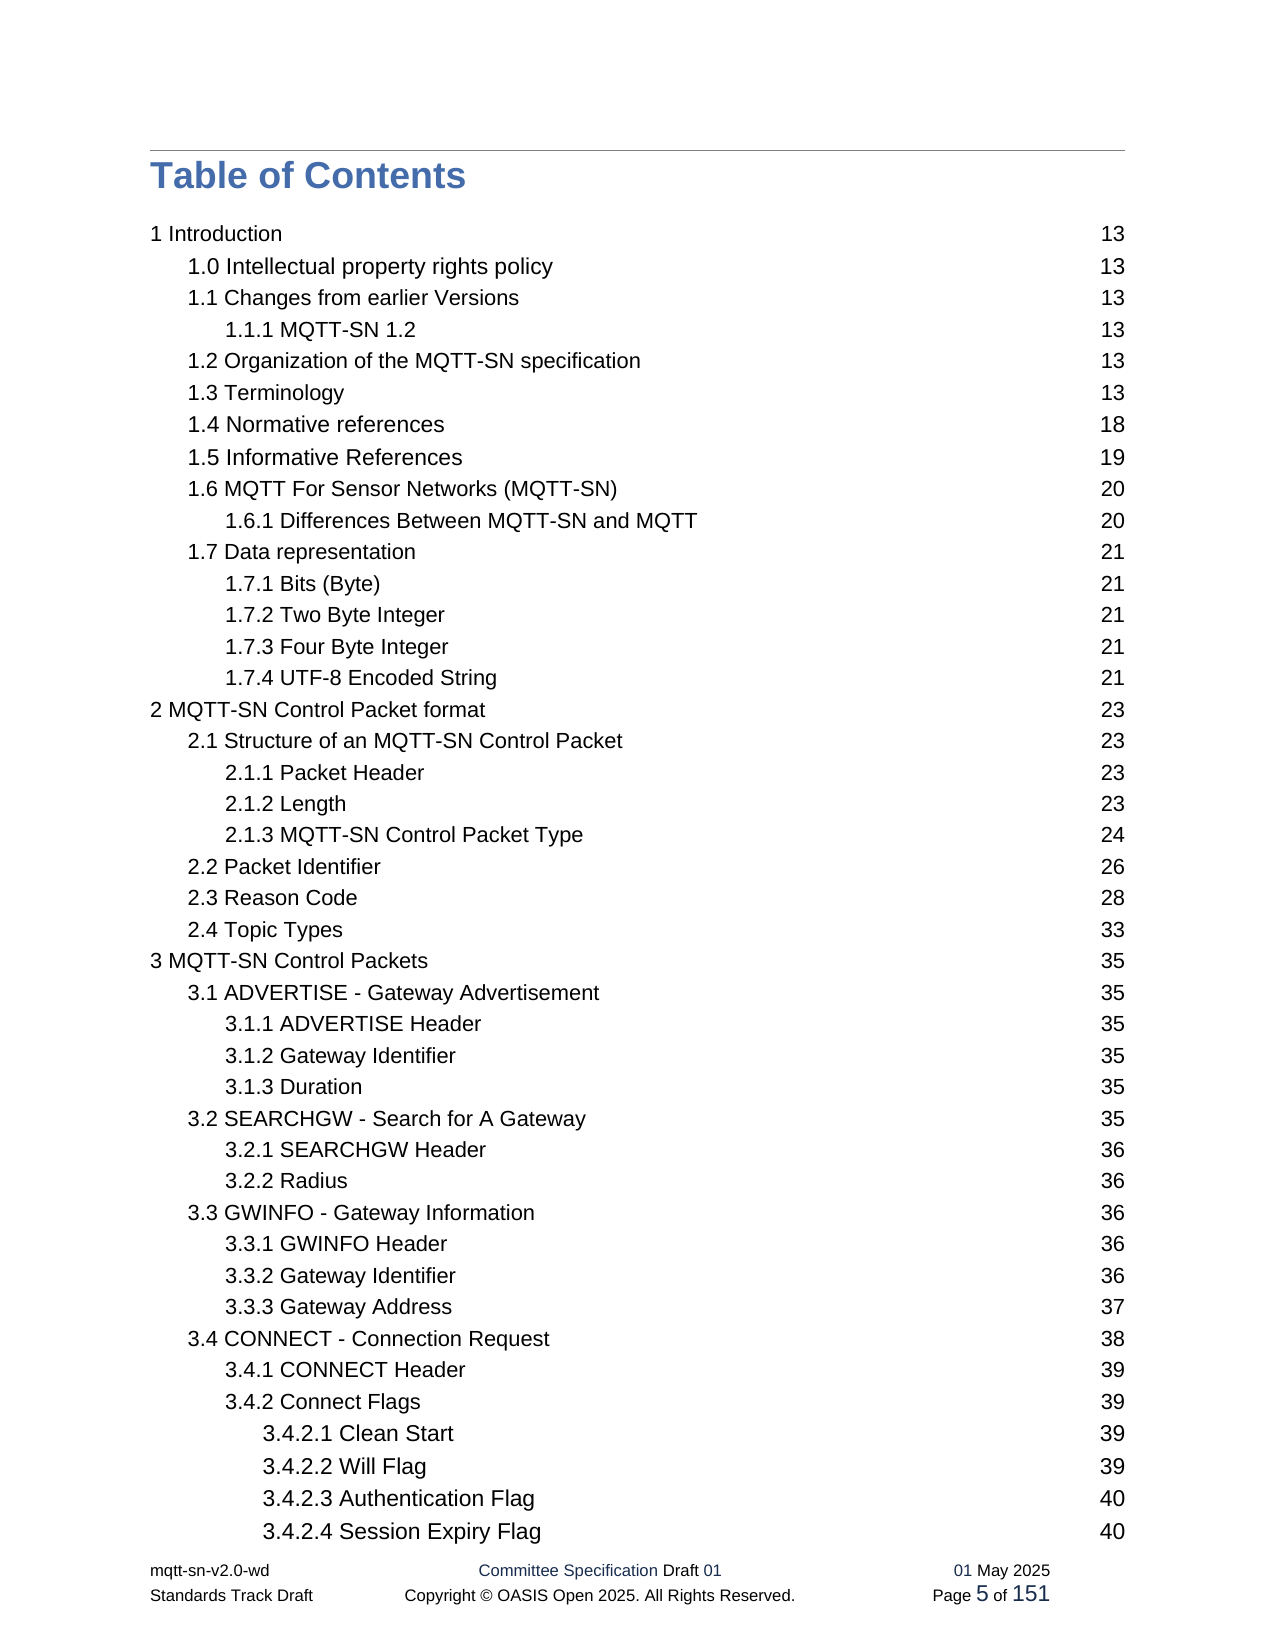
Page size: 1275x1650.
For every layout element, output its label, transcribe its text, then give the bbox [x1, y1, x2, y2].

text 3.4 CONNECT - Connection Request 38 [187, 1326, 1125, 1351]
text 3.4.2.1 Clean Start 39 [262, 1420, 1125, 1446]
text 1.4 Normative references 18 [187, 411, 1125, 437]
text 3.1.1 ADVERTISE Header 35 [225, 1011, 1125, 1036]
text 1.0 Intellectual property rights policy 13 [187, 253, 1125, 279]
text 2.4 Topic Types 33 [187, 917, 1125, 942]
text 2.1.1 Packet Header 23 [225, 759, 1125, 785]
text 2.1 Structure of an MQTT-SN Control Packet 23 [187, 728, 1125, 753]
text 3.3.3 Gateway Address 37 [225, 1294, 1125, 1319]
text 3.1 ADVERTISE - Gateway Advertisement 35 [187, 980, 1125, 1005]
text 2 MQTT-SN Control Packet format 23 [150, 697, 1125, 722]
text 1.2 Organization of the MQTT-SN specification 13 [187, 348, 1125, 373]
text 1.7.2 Two Byte Integer 21 [225, 602, 1125, 627]
text 3.4.2.4 Session Expiry Flag 40 [262, 1518, 1125, 1544]
text 3.4.2.3 Authentication Flag 40 [262, 1485, 1125, 1512]
text 1.6.1 Differences Between MQTT-SN and MQTT 20 [225, 508, 1125, 533]
text 3.4.2.2 Will Flag 39 [262, 1453, 1125, 1479]
text 3.2.1 SEARCHGW Header 36 [225, 1137, 1125, 1162]
text 3.3.2 Gateway Identifier 36 [225, 1263, 1125, 1288]
text 1.7.1 Bits (Byte) 21 [225, 571, 1125, 596]
text 1.7.3 Four Byte Integer 21 [225, 634, 1125, 659]
text 1 Introduction 13 [150, 221, 1125, 246]
text 2.1.2 Length 23 [225, 791, 1125, 816]
text 2.2 Packet Identifier 26 [187, 854, 1125, 879]
text 1.6 MQTT For Sensor Networks (MQTT-SN) 20 [187, 476, 1125, 502]
text 3.4.2 Connect Flags 39 [225, 1389, 1125, 1414]
text 3.4.1 CONNECT Header 39 [225, 1357, 1125, 1382]
text 1.7 Data representation 21 [187, 539, 1125, 564]
text 3.2 SEARCHGW - Search for A Gateway 35 [187, 1106, 1125, 1131]
text Table of Contents [150, 151, 1125, 196]
text 2.1.3 MQTT-SN Control Packet Type 24 [225, 822, 1125, 848]
text 1.3 Terminology 13 [187, 380, 1125, 405]
text 3.3 GWINFO - Gateway Information 36 [187, 1200, 1125, 1225]
text 3.1.2 Gateway Identifier 35 [225, 1043, 1125, 1068]
text 1.1.1 MQTT-SN 1.2 13 [225, 317, 1125, 342]
text 3.1.3 Duration 35 [225, 1074, 1125, 1099]
text 3.3.1 GWINFO Header 36 [225, 1231, 1125, 1257]
text 3.2.2 Radius 36 [225, 1168, 1125, 1194]
text 1.1 Changes from earlier Versions 13 [187, 285, 1125, 311]
text 2.3 Reason Code 28 [187, 885, 1125, 911]
text 1.7.4 UTF-8 Encoded String 21 [225, 665, 1125, 690]
text 1.5 Informative References 19 [187, 444, 1125, 470]
text 3 MQTT-SN Control Packets 35 [150, 948, 1125, 973]
